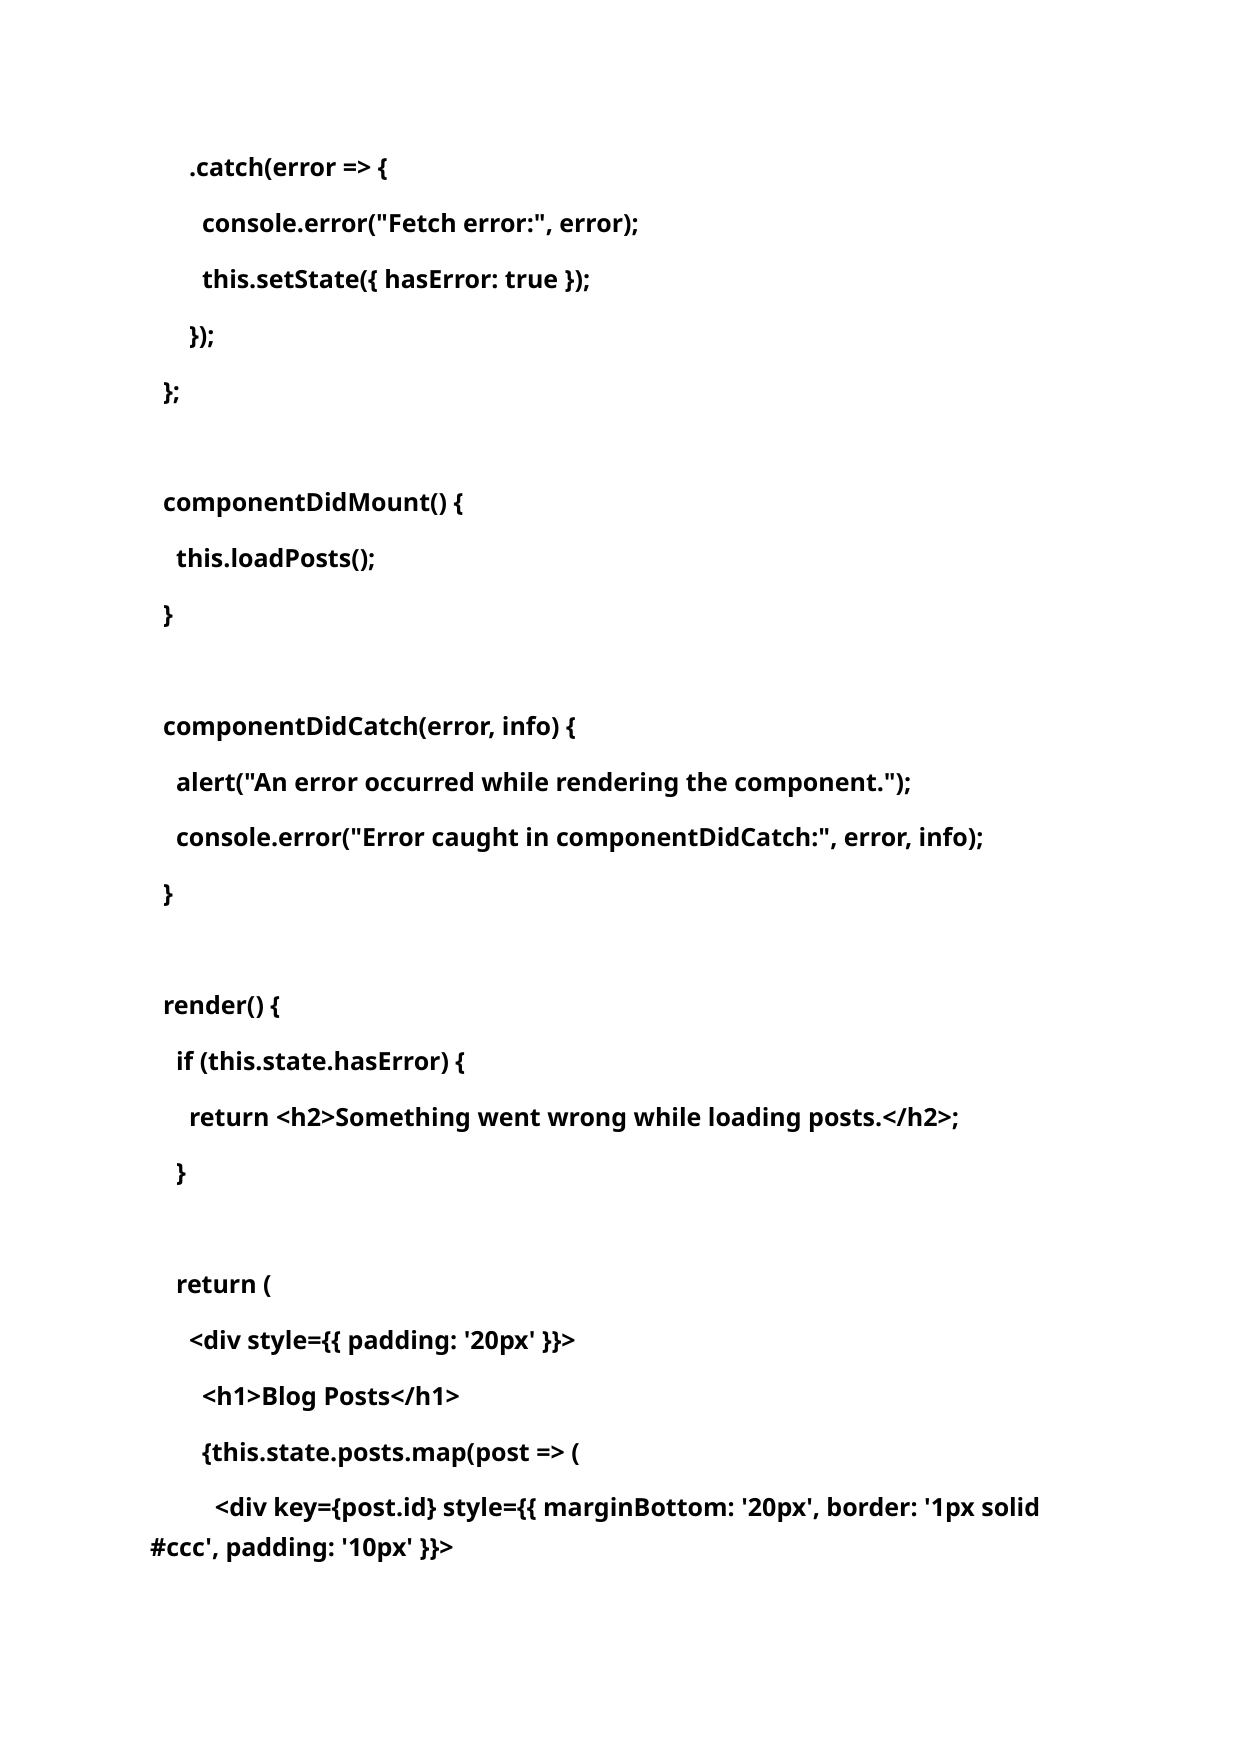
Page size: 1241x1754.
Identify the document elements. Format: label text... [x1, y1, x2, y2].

text <div key={post.id} style={{ marginBottom: '20px', border: '1px solid #ccc', padding: '10px' }}> [150, 1490, 1090, 1563]
text <div style={{ padding: '20px' }}> [150, 1322, 1090, 1357]
text return ( [150, 1267, 1090, 1301]
text .catch(error => { [150, 150, 1090, 184]
text {this.state.posts.map(post => ( [150, 1434, 1090, 1468]
text console.error("Fetch error:", error); [150, 206, 1090, 240]
text }; [150, 373, 1090, 407]
text } [150, 1155, 1090, 1189]
text <h1>Blog Posts</h1> [150, 1378, 1090, 1412]
text alert("An error occurred while rendering the component."); [150, 764, 1090, 798]
text componentDidMount() { [150, 485, 1090, 519]
text this.loadPosts(); [150, 541, 1090, 575]
text render() { [150, 987, 1090, 1022]
text } [150, 876, 1090, 910]
text if (this.state.hasError) { [150, 1043, 1090, 1077]
text componentDidCatch(error, info) { [150, 708, 1090, 742]
text return <h2>Something went wrong while loading posts.</h2>; [150, 1099, 1090, 1133]
text this.setState({ hasError: true }); [150, 262, 1090, 296]
text console.error("Error caught in componentDidCatch:", error, info); [150, 820, 1090, 854]
text } [150, 597, 1090, 631]
text }); [150, 317, 1090, 352]
